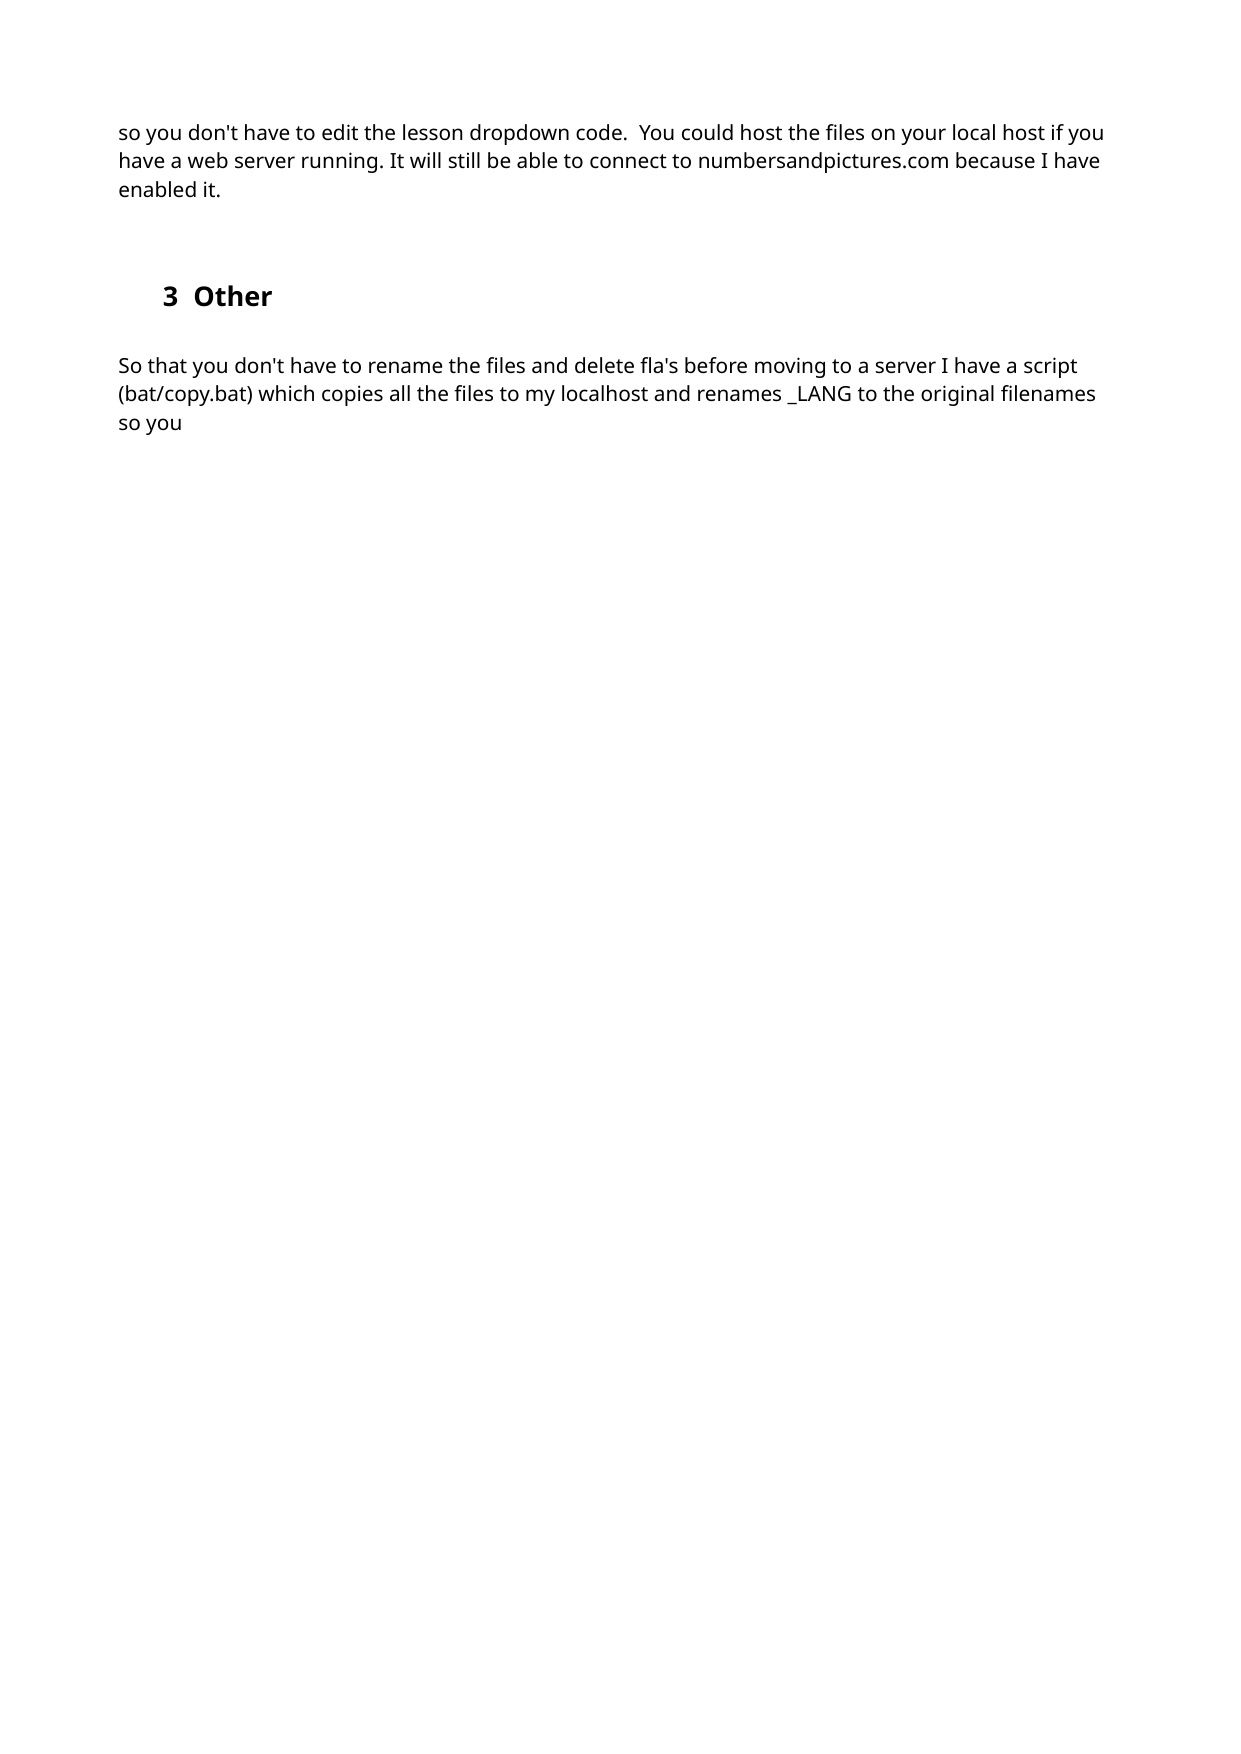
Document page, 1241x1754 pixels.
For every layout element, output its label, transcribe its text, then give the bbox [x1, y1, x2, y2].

text So that you don't have to rename the files and delete fla's before moving to a server I have a script (bat/copy.bat) which copies all the files to my localhost and renames _LANG to the original filenames so you [118, 351, 1122, 436]
text so you don't have to edit the lesson dropdown code. You could host the files on your local host if you have a web server running. It will still be able to connect to numbersandpictures.com because I have enabled it. [118, 118, 1122, 203]
list Other [156, 277, 1122, 314]
